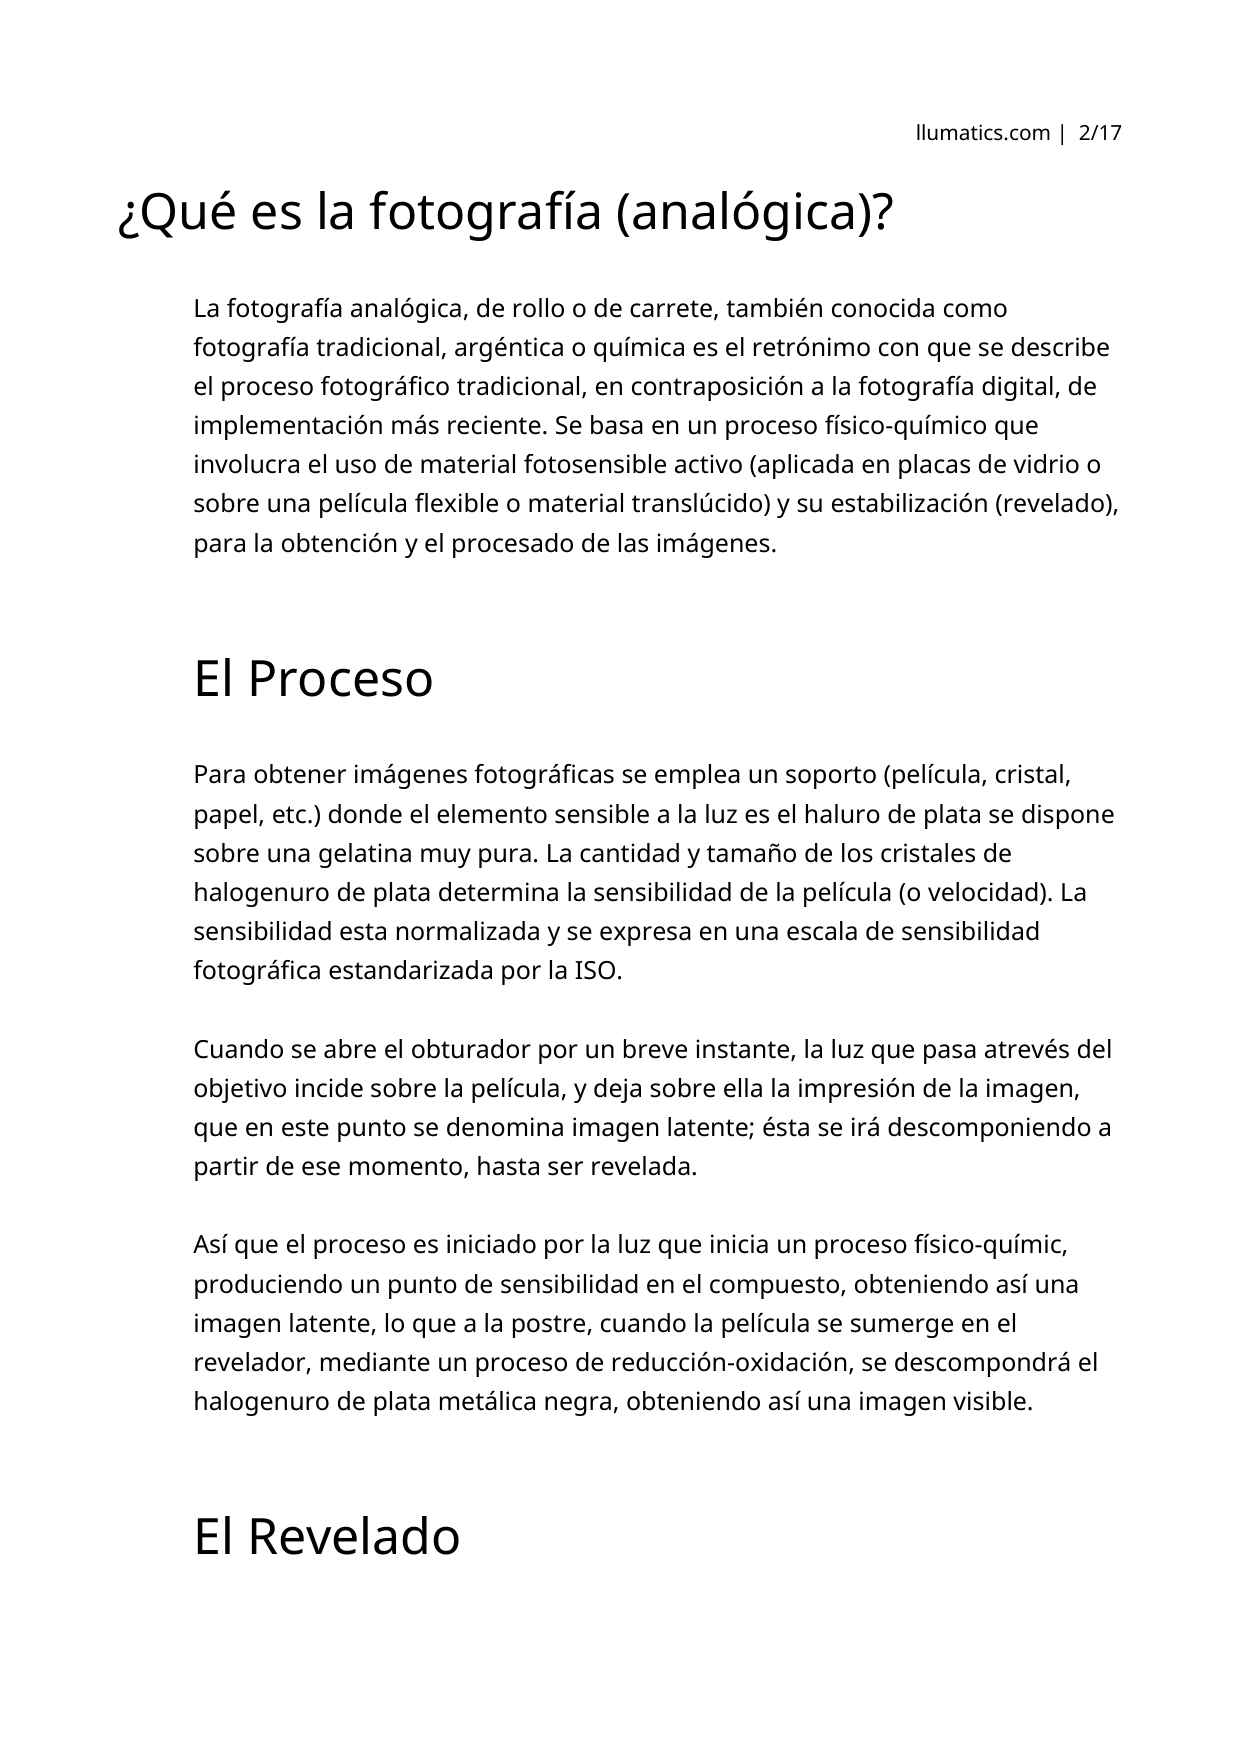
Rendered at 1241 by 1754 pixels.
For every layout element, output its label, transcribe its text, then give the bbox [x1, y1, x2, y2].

list El Proceso [156, 643, 1122, 711]
list Cuando se abre el obturador por un breve instante, la luz que pasa atrevés del objetivo incide sobre la película, y deja sobre ella la impresión de la imagen, que en este punto se denomina imagen latente; ésta se irá descomponiendo a partir de ese momento, hasta ser revelada. [156, 1031, 1122, 1183]
list Así que el proceso es iniciado por la luz que inicia un proceso físico-químic, produciendo un punto de sensibilidad en el compuesto, obteniendo así una imagen latente, lo que a la postre, cuando la película se sumerge en el revelador, mediante un proceso de reducción-oxidación, se descompondrá el halogenuro de plata metálica negra, obteniendo así una imagen visible. [156, 1227, 1122, 1418]
text ¿Qué es la fotografía (analógica)? [118, 176, 1122, 244]
list Para obtener imágenes fotográficas se emplea un soporto (película, cristal, papel, etc.) donde el elemento sensible a la luz es el haluro de plata se dispone sobre una gelatina muy pura. La cantidad y tamaño de los cristales de halogenuro de plata determina la sensibilidad de la película (o velocidad). La sensibilidad esta normalizada y se expresa en una escala de sensibilidad fotográfica estandarizada por la ISO. [156, 757, 1122, 987]
list El Revelado [156, 1501, 1122, 1569]
list La fotografía analógica, de rollo o de carrete, también conocida como fotografía tradicional, argéntica o química es el retrónimo con que se describe el proceso fotográfico tradicional, en contraposición a la fotografía digital, de implementación más reciente. Se basa en un proceso físico-químico que involucra el uso de material fotosensible activo (aplicada en placas de vidrio o sobre una película flexible o material translúcido) y su estabilización (revelado), para la obtención y el procesado de las imágenes. [156, 290, 1122, 559]
